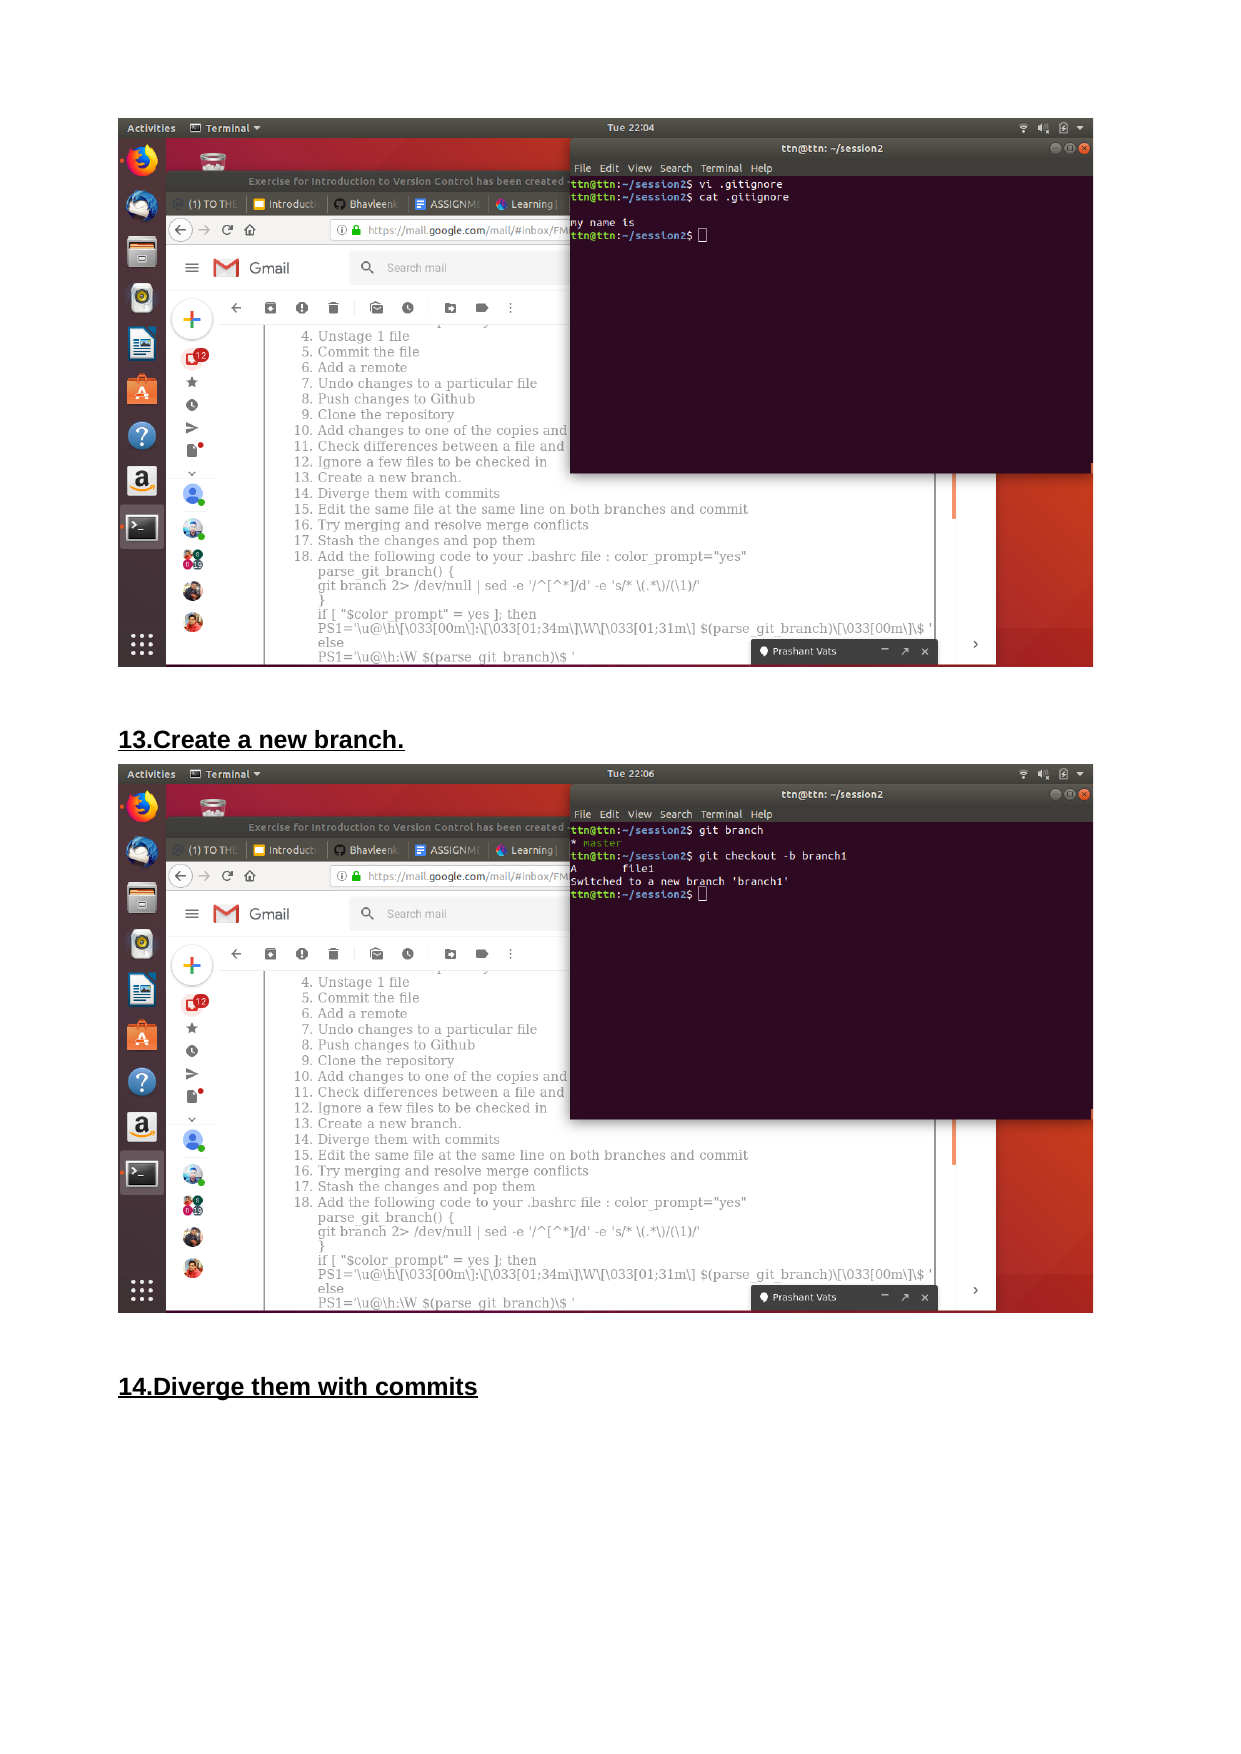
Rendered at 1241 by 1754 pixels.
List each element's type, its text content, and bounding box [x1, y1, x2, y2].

text 13.Create a new branch. [118, 725, 1122, 754]
picture [118, 764, 1094, 1313]
text 14.Diverge them with commits [118, 1371, 1122, 1400]
picture [118, 118, 1094, 667]
